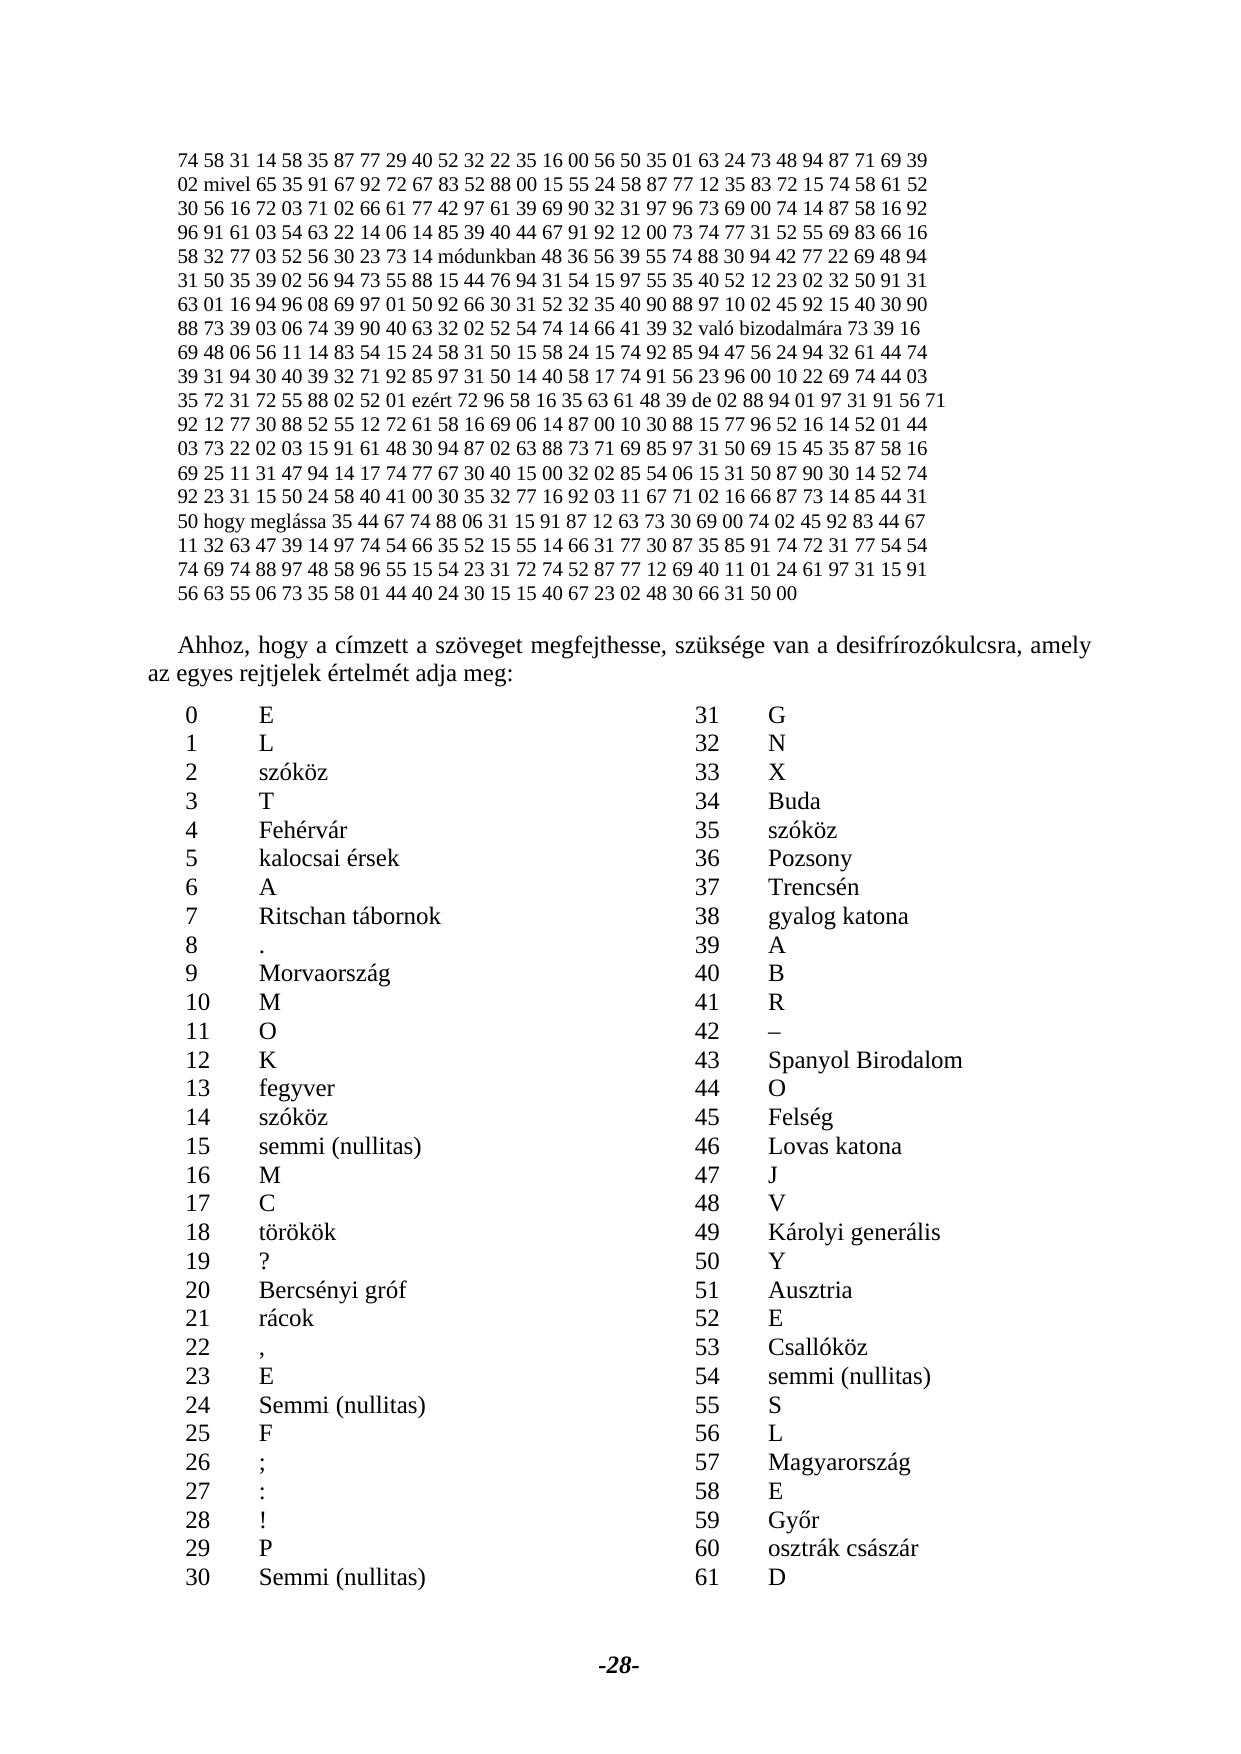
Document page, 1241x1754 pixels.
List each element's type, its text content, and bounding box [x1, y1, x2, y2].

list S [694, 1390, 1093, 1418]
list A [185, 872, 583, 901]
list Spanyol Birodalom [694, 1045, 1093, 1073]
text 56 63 55 06 73 35 58 01 44 40 24 30 15 15 40 67 23 02 48 30 66 31 50 00 [148, 581, 1093, 605]
list semmi (nullitas) [185, 1131, 583, 1160]
list kalocsai érsek [185, 843, 583, 872]
list P [185, 1533, 583, 1562]
text 63 01 16 94 96 08 69 97 01 50 92 66 30 31 52 32 35 40 90 88 97 10 02 45 92 15 40 30 90 [148, 292, 1093, 316]
list ? [185, 1246, 583, 1275]
list X [694, 757, 1093, 786]
list Morvaország [185, 958, 583, 987]
list N [694, 728, 1093, 757]
list ; [185, 1447, 583, 1476]
text 03 73 22 02 03 15 91 61 48 30 94 87 02 63 88 73 71 69 85 97 31 50 69 15 45 35 87 58 16 [148, 436, 1093, 460]
list Károlyi generális [694, 1217, 1093, 1246]
list Győr [694, 1505, 1093, 1533]
list M [185, 1160, 583, 1188]
list D [694, 1562, 1093, 1591]
list fegyver [185, 1073, 583, 1102]
text 50 hogy meglássa 35 44 67 74 88 06 31 15 91 87 12 63 73 30 69 00 74 02 45 92 83 44 67 [148, 508, 1093, 533]
list Bercsényi gróf [185, 1275, 583, 1303]
text 69 25 11 31 47 94 14 17 74 77 67 30 40 15 00 32 02 85 54 06 15 31 50 87 90 30 14 52 74 [148, 460, 1093, 484]
list R [694, 987, 1093, 1016]
list A [694, 930, 1093, 958]
text 35 72 31 72 55 88 02 52 01 ezért 72 96 58 16 35 63 61 48 39 de 02 88 94 01 97 31 91 56 71 [148, 388, 1093, 412]
text 88 73 39 03 06 74 39 90 40 63 32 02 52 54 74 14 66 41 39 32 való bizodalmára 73 39 16 [148, 316, 1093, 340]
text 74 69 74 88 97 48 58 96 55 15 54 23 31 72 74 52 87 77 12 69 40 11 01 24 61 97 31 15 91 [148, 557, 1093, 581]
text 92 12 77 30 88 52 55 12 72 61 58 16 69 06 14 87 00 10 30 88 15 77 96 52 16 14 52 01 44 [148, 412, 1093, 436]
list E [185, 700, 583, 728]
list Semmi (nullitas) [185, 1562, 583, 1591]
list Buda [694, 786, 1093, 815]
list Pozsony [694, 843, 1093, 872]
list B [694, 958, 1093, 987]
list E [694, 1303, 1093, 1332]
list C [185, 1188, 583, 1217]
list T [185, 786, 583, 815]
list Semmi (nullitas) [185, 1390, 583, 1418]
list szóköz [185, 757, 583, 786]
text 39 31 94 30 40 39 32 71 92 85 97 31 50 14 40 58 17 74 91 56 23 96 00 10 22 69 74 44 03 [148, 364, 1093, 388]
list F [185, 1418, 583, 1447]
text Ahhoz, hogy a címzett a szöveget megfejthesse, szüksége van a desifrírozókulcsra, amely az egyes rejtjelek értelmét adja meg: [148, 630, 1093, 687]
list Ritschan tábornok [185, 901, 583, 930]
text 02 mivel 65 35 91 67 92 72 67 83 52 88 00 15 55 24 58 87 77 12 35 83 72 15 74 58 61 52 [148, 172, 1093, 196]
list E [694, 1476, 1093, 1505]
list Csallóköz [694, 1332, 1093, 1361]
list osztrák császár [694, 1533, 1093, 1562]
text 30 56 16 72 03 71 02 66 61 77 42 97 61 39 69 90 32 31 97 96 73 69 00 74 14 87 58 16 92 [148, 196, 1093, 220]
list K [185, 1045, 583, 1073]
list rácok [185, 1303, 583, 1332]
list J [694, 1160, 1093, 1188]
list ! [185, 1505, 583, 1533]
list szóköz [185, 1102, 583, 1131]
list V [694, 1188, 1093, 1217]
text 69 48 06 56 11 14 83 54 15 24 58 31 50 15 58 24 15 74 92 85 94 47 56 24 94 32 61 44 74 [148, 340, 1093, 364]
list E [185, 1361, 583, 1390]
text 96 91 61 03 54 63 22 14 06 14 85 39 40 44 67 91 92 12 00 73 74 77 31 52 55 69 83 66 16 [148, 220, 1093, 244]
list Fehérvár [185, 815, 583, 843]
list szóköz [694, 815, 1093, 843]
list L [185, 728, 583, 757]
list Lovas katona [694, 1131, 1093, 1160]
list O [185, 1016, 583, 1045]
text 31 50 35 39 02 56 94 73 55 88 15 44 76 94 31 54 15 97 55 35 40 52 12 23 02 32 50 91 31 [148, 268, 1093, 292]
list : [185, 1476, 583, 1505]
list Ausztria [694, 1275, 1093, 1303]
list törökök [185, 1217, 583, 1246]
list M [185, 987, 583, 1016]
list – [694, 1016, 1093, 1045]
list O [694, 1073, 1093, 1102]
list G [694, 700, 1093, 728]
list L [694, 1418, 1093, 1447]
list Felség [694, 1102, 1093, 1131]
list Y [694, 1246, 1093, 1275]
list Magyarország [694, 1447, 1093, 1476]
text 58 32 77 03 52 56 30 23 73 14 módunkban 48 36 56 39 55 74 88 30 94 42 77 22 69 48 94 [148, 244, 1093, 268]
list semmi (nullitas) [694, 1361, 1093, 1390]
list . [185, 930, 583, 958]
list Trencsén [694, 872, 1093, 901]
list , [185, 1332, 583, 1361]
text 92 23 31 15 50 24 58 40 41 00 30 35 32 77 16 92 03 11 67 71 02 16 66 87 73 14 85 44 31 [148, 484, 1093, 508]
text 74 58 31 14 58 35 87 77 29 40 52 32 22 35 16 00 56 50 35 01 63 24 73 48 94 87 71 69 39 [148, 148, 1093, 172]
list gyalog katona [694, 901, 1093, 930]
text 11 32 63 47 39 14 97 74 54 66 35 52 15 55 14 66 31 77 30 87 35 85 91 74 72 31 77 54 54 [148, 533, 1093, 557]
